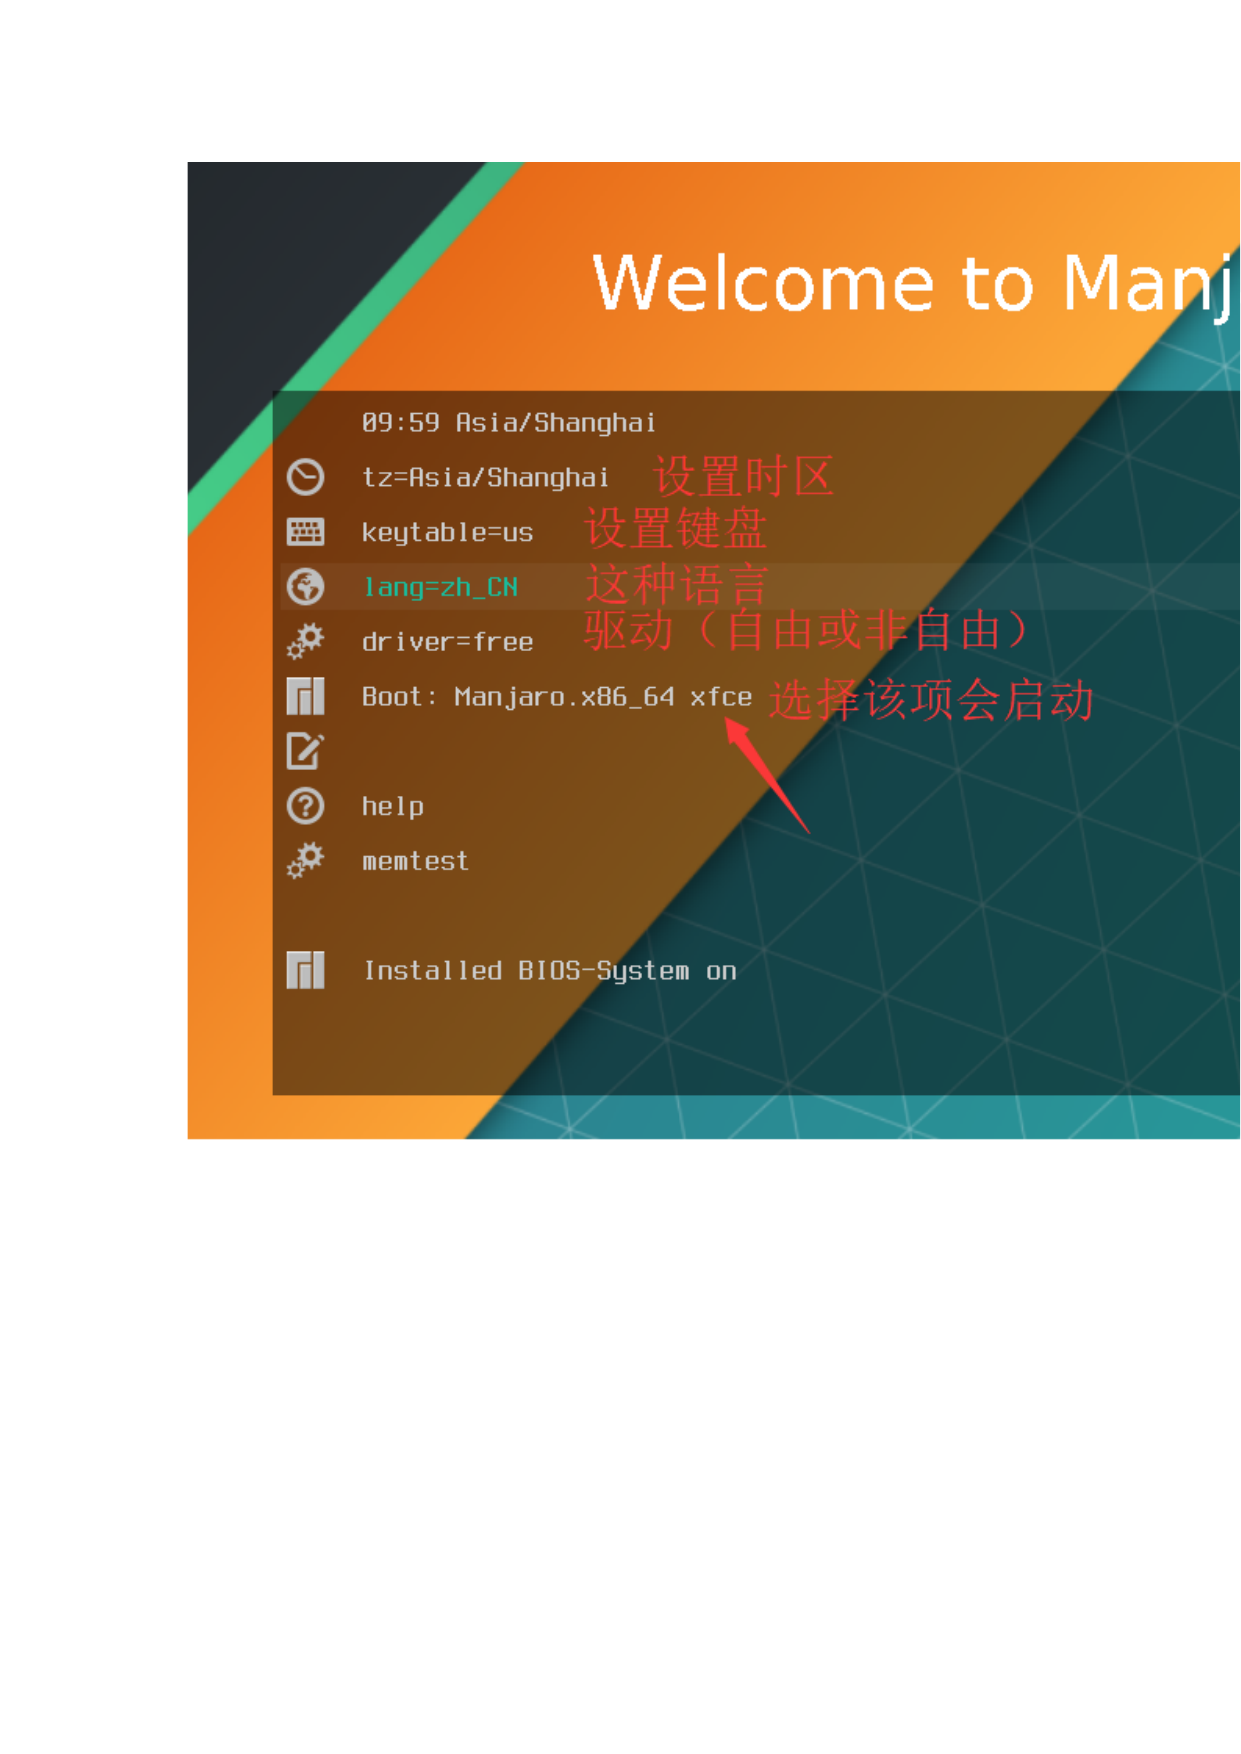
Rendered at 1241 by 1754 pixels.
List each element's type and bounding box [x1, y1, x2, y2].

picture [187, 162, 1241, 1141]
